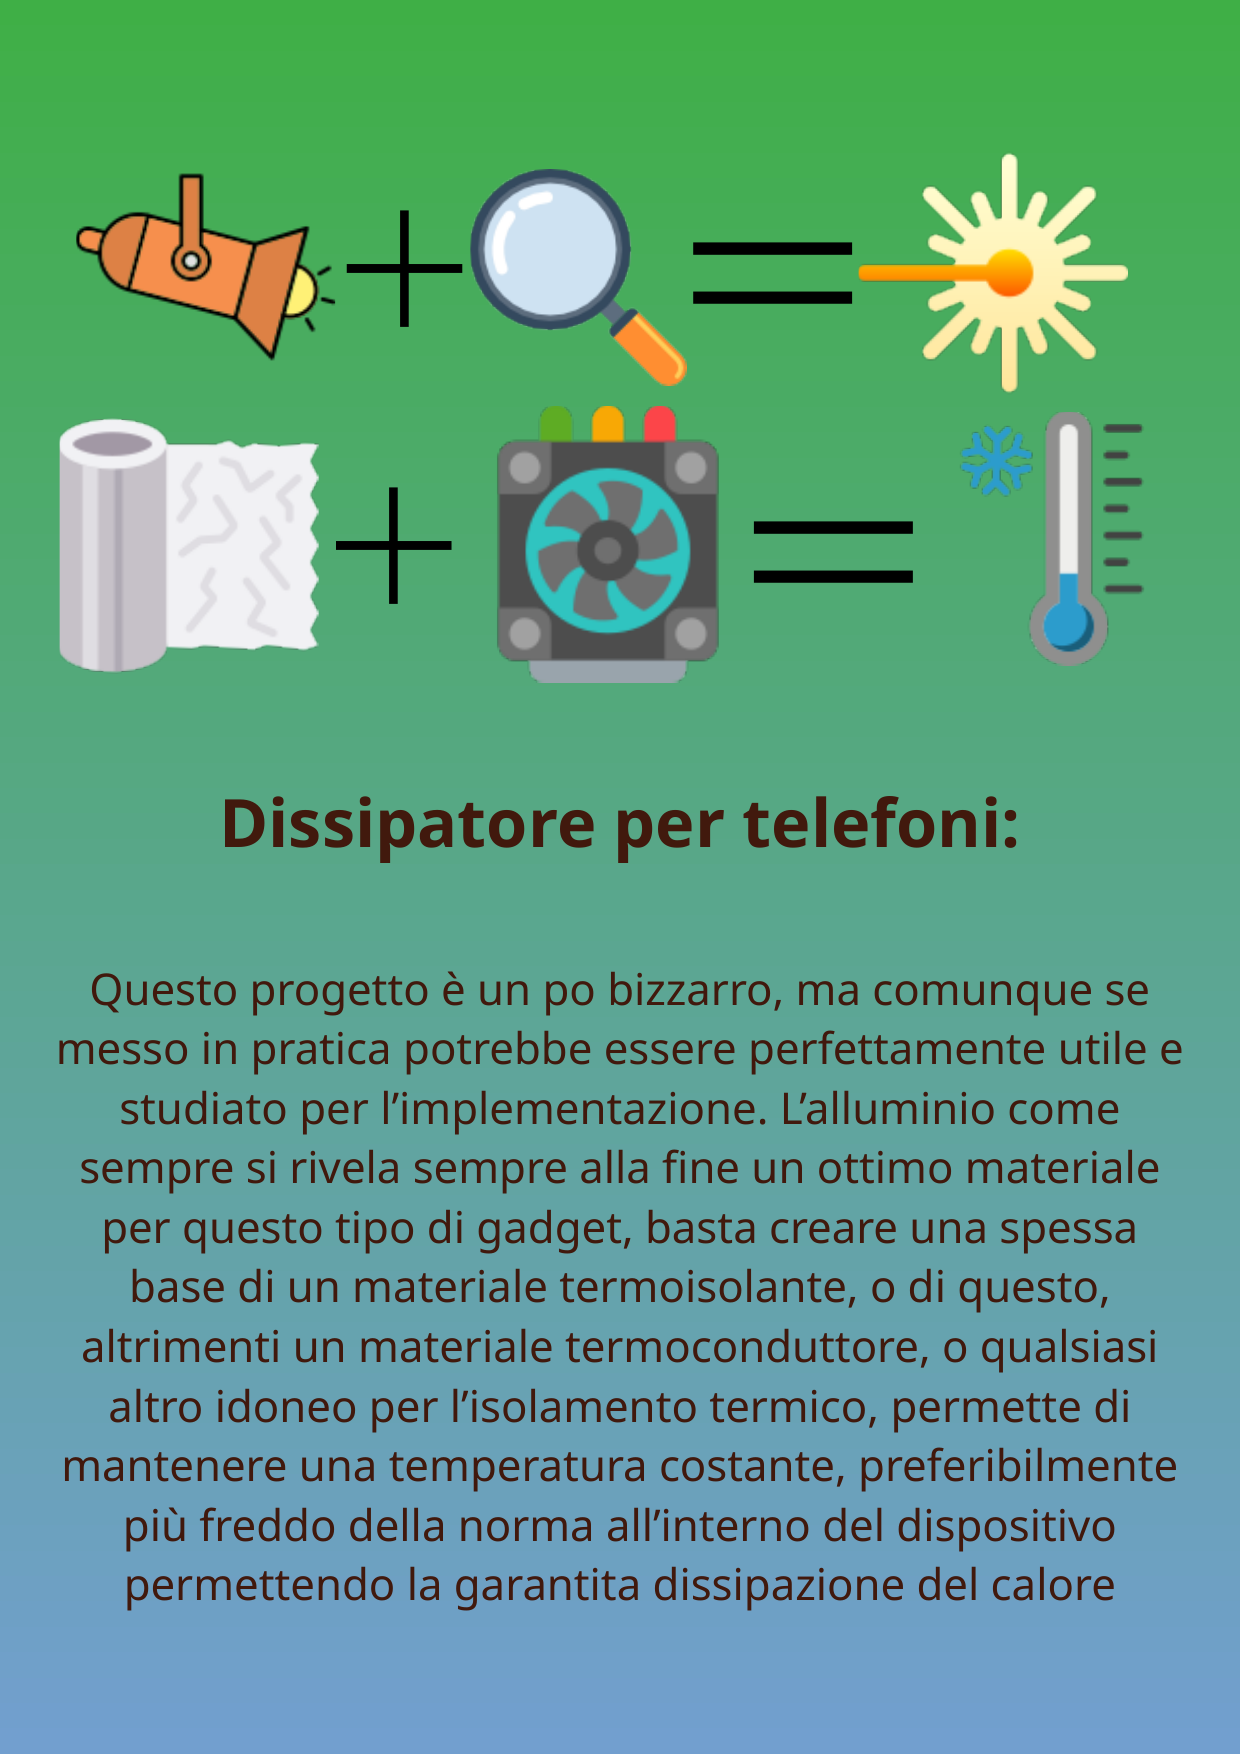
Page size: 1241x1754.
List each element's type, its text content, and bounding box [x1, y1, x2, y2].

picture [59, 417, 319, 676]
picture [470, 406, 747, 683]
picture [76, 138, 336, 397]
text Questo progetto è un po bizzarro, ma comunque se messo in pratica potrebbe essere perfettamente utile e studiato per l’implementazione. L’alluminio come sempre si rivela sempre alla fine un ottimo materiale per questo tipo di gadget, basta creare una spessa base di un materiale termoisolante, o di questo, altrimenti un materiale termoconduttore, o qualsiasi altro idoneo per l’isolamento termico, permette di mantenere una temperatura costante, preferibilmente più freddo della norma all’interno del dispositivo permettendo la garantita dissipazione del calore [53, 958, 1187, 1613]
picture [470, 169, 687, 386]
picture [336, 487, 452, 604]
text Dissipatore per telefoni: [53, 776, 1187, 867]
picture [858, 138, 1128, 409]
picture [693, 242, 853, 304]
picture [346, 210, 463, 327]
picture [753, 521, 913, 583]
picture [925, 412, 1180, 666]
